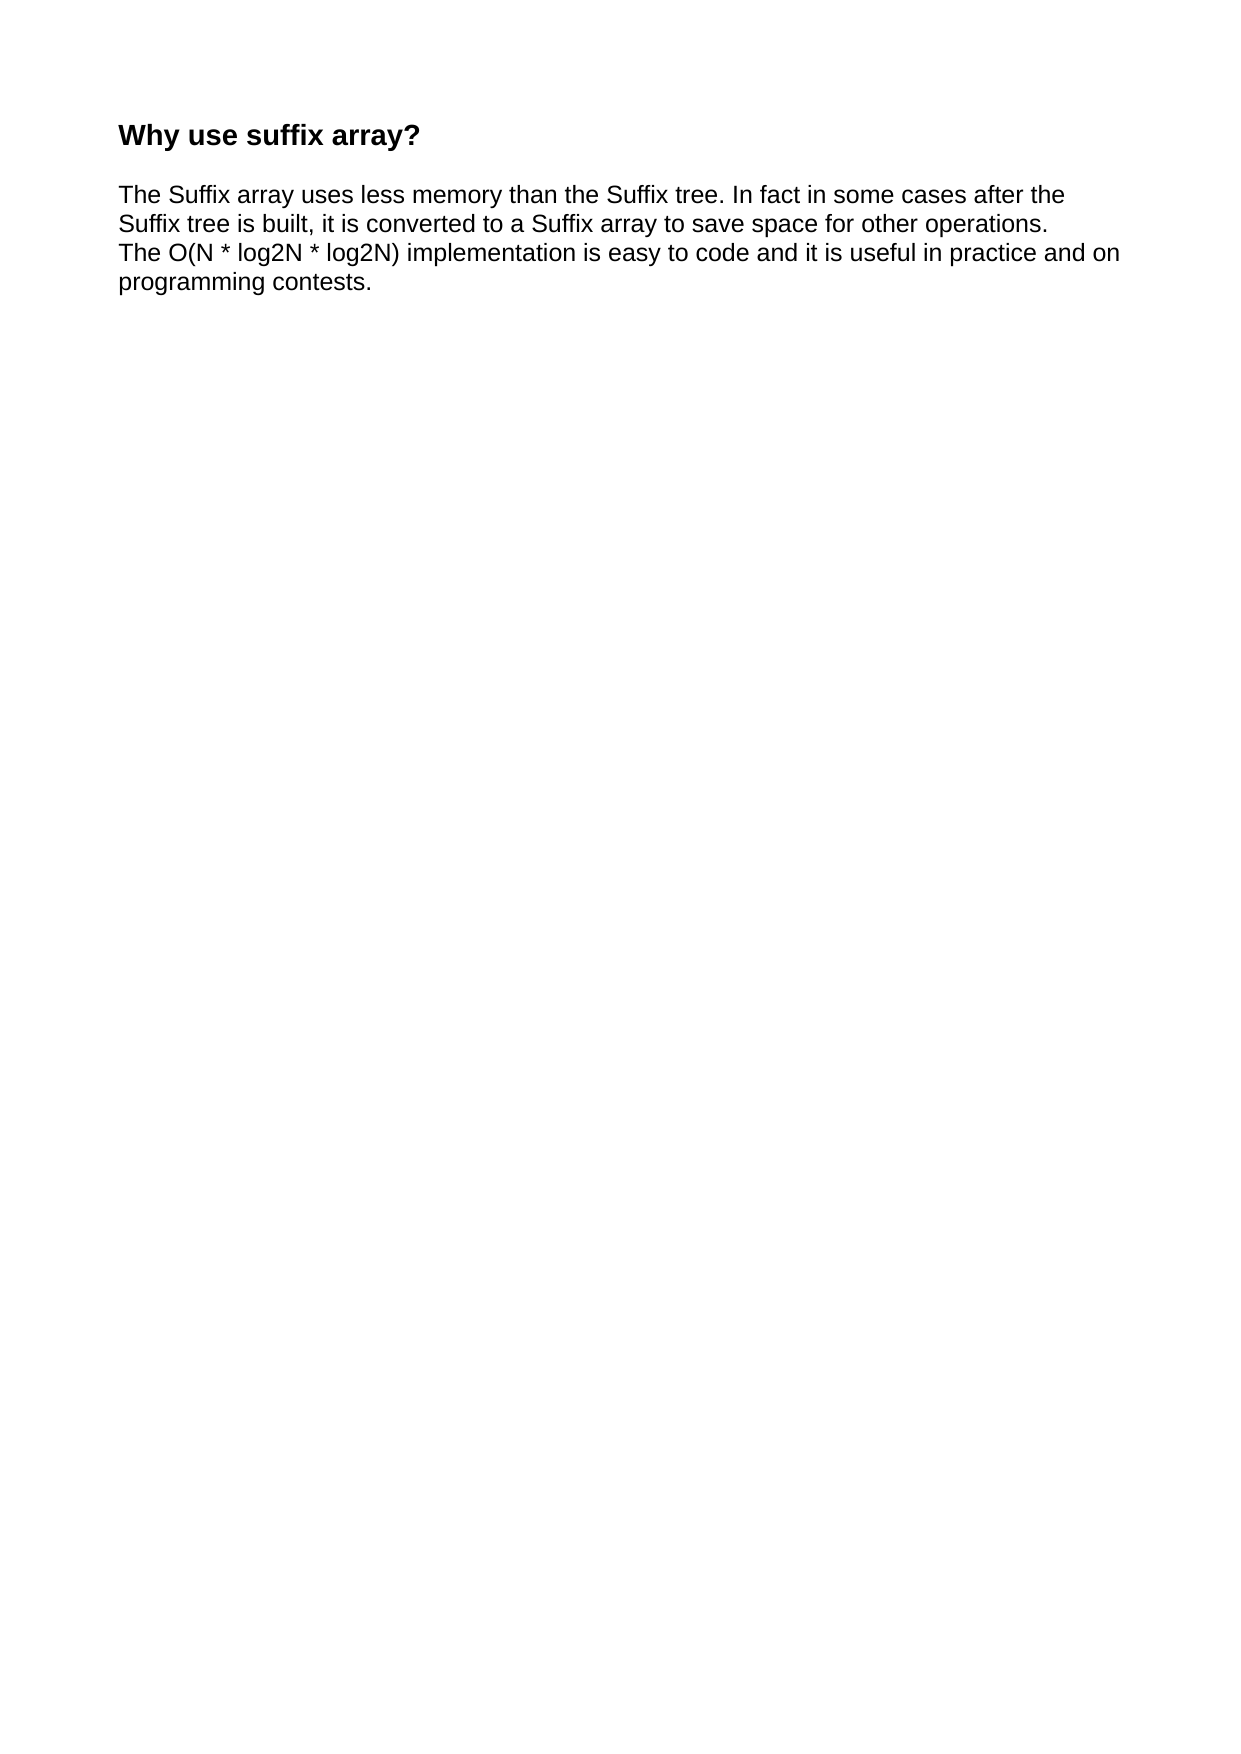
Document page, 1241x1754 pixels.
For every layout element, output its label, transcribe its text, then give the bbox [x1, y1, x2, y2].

text Why use suffix array? [118, 118, 1122, 152]
text The Suffix array uses less memory than the Suffix tree. In fact in some cases after the Suffix tree is built, it is converted to a Suffix array to save space for other operations. [118, 180, 1122, 238]
text The O(N * log2N * log2N) implementation is easy to code and it is useful in practice and on programming contests. [118, 238, 1122, 295]
